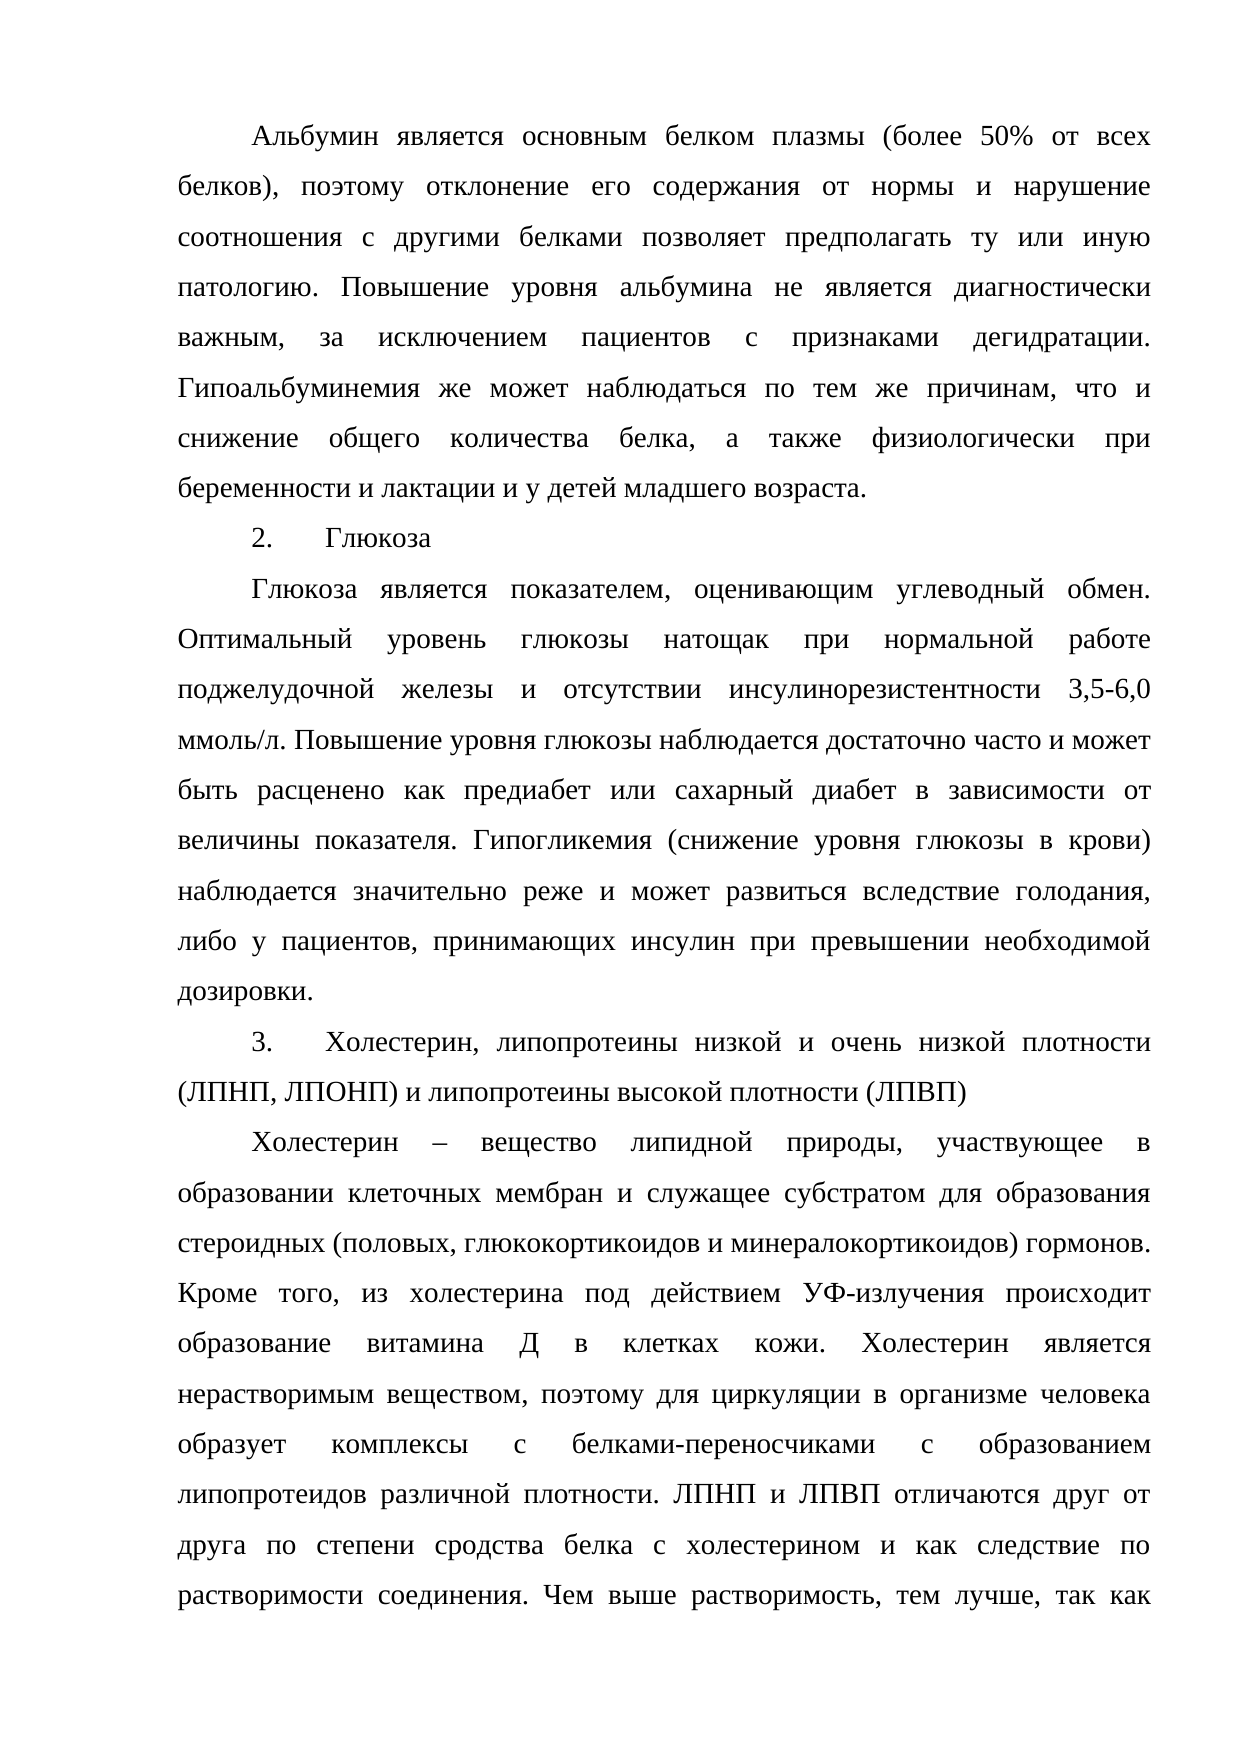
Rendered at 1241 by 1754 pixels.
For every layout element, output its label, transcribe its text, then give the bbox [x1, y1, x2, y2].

list Глюкоза [177, 521, 1152, 554]
text Холестерин – вещество липидной природы, участвующее в образовании клеточных мембран и служащее субстратом для образования стероидных (половых, глюкокортикоидов и минералокортикоидов) гормонов. Кроме того, из холестерина под действием УФ-излучения происходит образование витамина Д в клетках кожи. Холестерин является нерастворимым веществом, поэтому для циркуляции в организме человека образует комплексы с белками-переносчиками с образованием липопротеидов различной плотности. ЛПНП и ЛПВП отличаются друг от друга по степени сродства белка с холестерином и как следствие по растворимости соединения. Чем выше растворимость, тем лучше, так как [177, 1124, 1152, 1611]
text Глюкоза является показателем, оценивающим углеводный обмен. Оптимальный уровень глюкозы натощак при нормальной работе поджелудочной железы и отсутствии инсулинорезистентности 3,5-6,0 ммоль/л. Повышение уровня глюкозы наблюдается достаточно часто и может быть расценено как предиабет или сахарный диабет в зависимости от величины показателя. Гипогликемия (снижение уровня глюкозы в крови) наблюдается значительно реже и может развиться вследствие голодания, либо у пациентов, принимающих инсулин при превышении необходимой дозировки. [177, 571, 1152, 1007]
list Холестерин, липопротеины низкой и очень низкой плотности (ЛПНП, ЛПОНП) и липопротеины высокой плотности (ЛПВП) [177, 1024, 1152, 1108]
text Альбумин является основным белком плазмы (более 50% от всех белков), поэтому отклонение его содержания от нормы и нарушение соотношения с другими белками позволяет предполагать ту или иную патологию. Повышение уровня альбумина не является диагностически важным, за исключением пациентов с признаками дегидратации. Гипоальбуминемия же может наблюдаться по тем же причинам, что и снижение общего количества белка, а также физиологически при беременности и лактации и у детей младшего возраста. [177, 118, 1152, 504]
